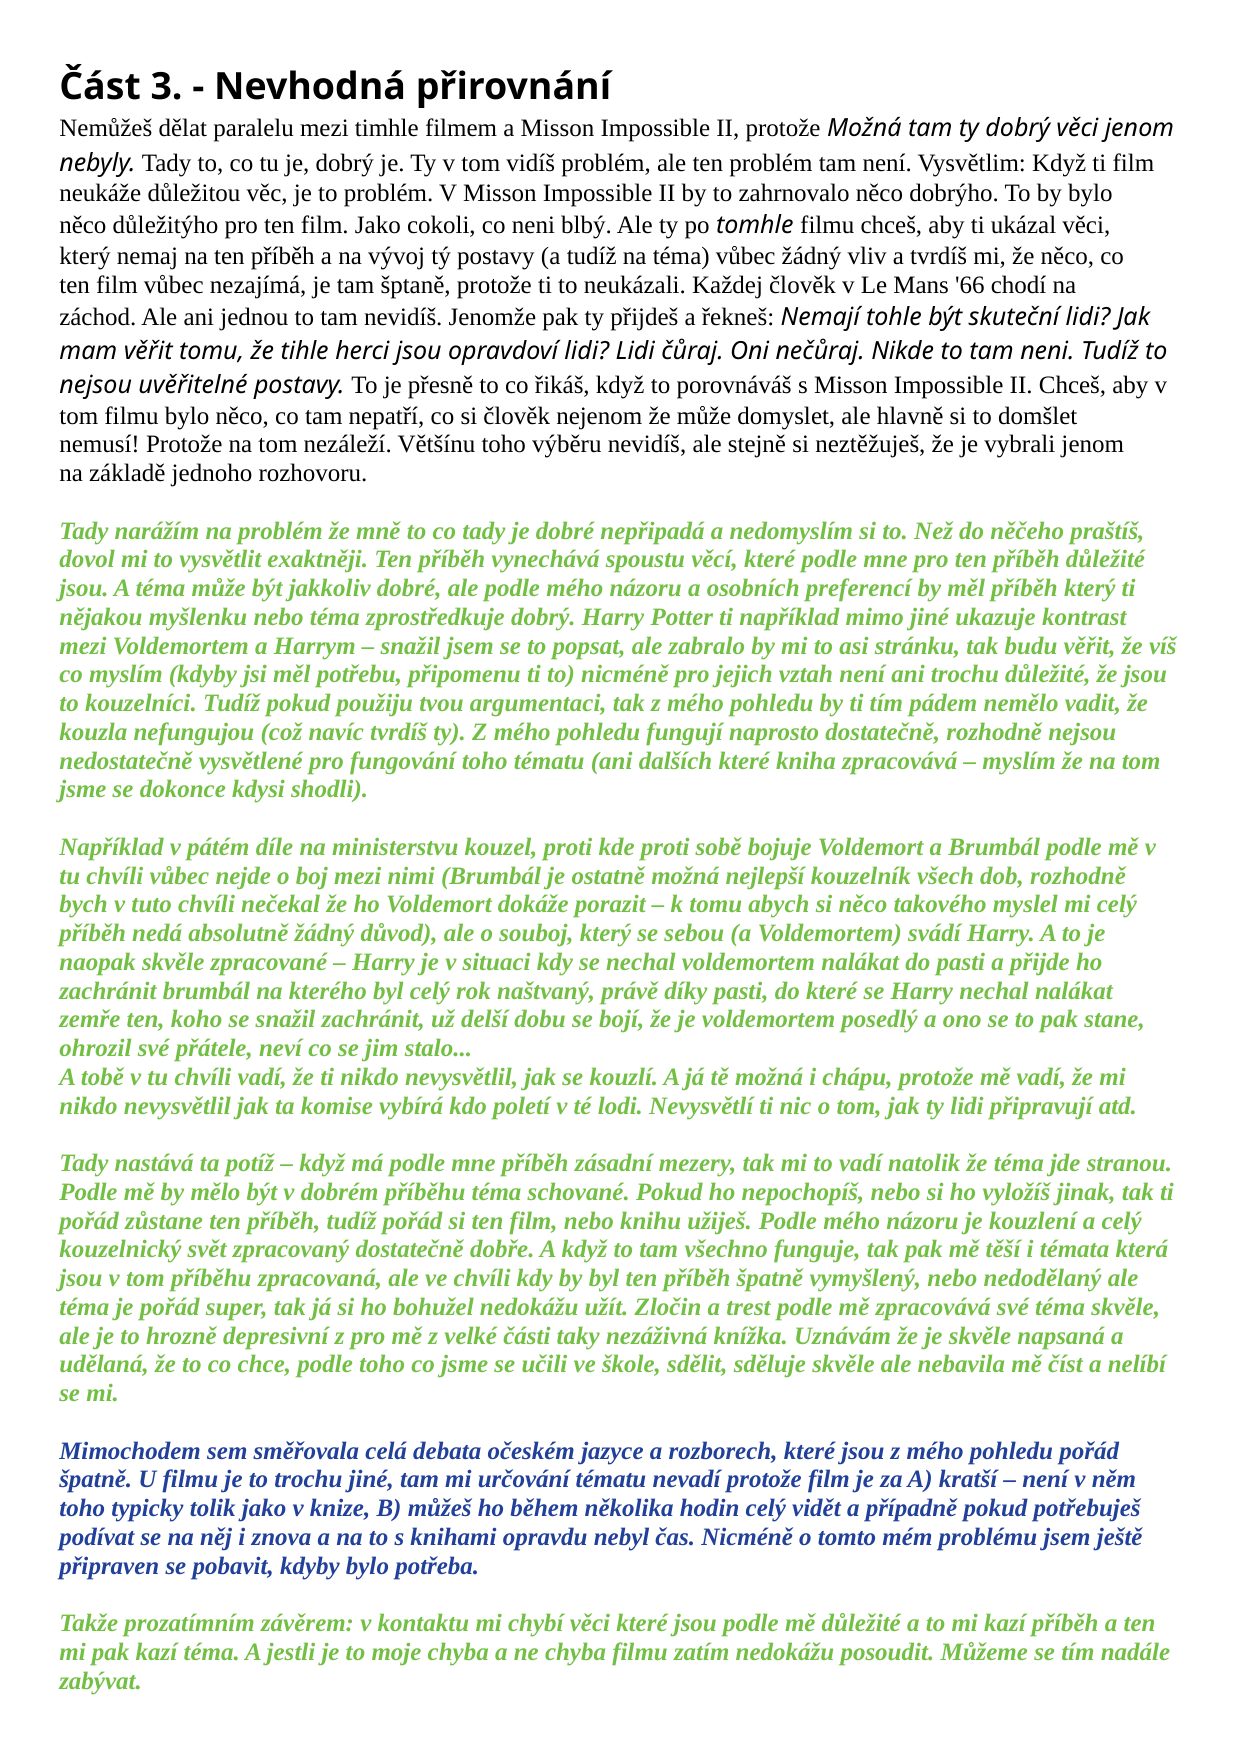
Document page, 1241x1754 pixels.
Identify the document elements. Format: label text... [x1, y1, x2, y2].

text neukáže důležitou věc, je to problém. V Misson Impossible II by to zahrnovalo něco dobrýho. To by bylo [59, 178, 1181, 207]
text Část 3. - Nevhodná přirovnání [59, 59, 1181, 110]
text Nemůžeš dělat paralelu mezi timhle filmem a Misson Impossible II, protože Možná tam ty dobrý věci jenom [59, 110, 1181, 144]
text na základě jednoho rozhovoru. [59, 458, 1181, 487]
text ten film vůbec nezajímá, je tam šptaně, protože ti to neukázali. Každej člověk v Le Mans '66 chodí na [59, 270, 1181, 298]
text Tady narážím na problém že mně to co tady je dobré nepřipadá a nedomyslím si to. Než do něčeho praštíš, dovol mi to vysvětlit exaktněji. Ten příběh vynechává spoustu věcí, které podle mne pro ten příběh důležité jsou. A téma může být jakkoliv dobré, ale podle mého názoru a osobních preferencí by měl příběh který ti nějakou myšlenku nebo téma zprostředkuje dobrý. Harry Potter ti například mimo jiné ukazuje kontrast mezi Voldemortem a Harrym – snažil jsem se to popsat, ale zabralo by mi to asi stránku, tak budu věřit, že víš co myslím (kdyby jsi měl potřebu, připomenu ti to) nicméně pro jejich vztah není ani trochu důležité, že jsou to kouzelníci. Tudíž pokud použiju tvou argumentaci, tak z mého pohledu by ti tím pádem nemělo vadit, že kouzla nefungujou (což navíc tvrdíš ty). Z mého pohledu fungují naprosto dostatečně, rozhodně nejsou nedostatečně vysvětlené pro fungování toho tématu (ani dalších které kniha zpracovává – myslím že na tom jsme se dokonce kdysi shodli). [59, 516, 1181, 803]
text Například v pátém díle na ministerstvu kouzel, proti kde proti sobě bojuje Voldemort a Brumbál podle mě v tu chvíli vůbec nejde o boj mezi nimi (Brumbál je ostatně možná nejlepší kouzelník všech dob, rozhodně bych v tuto chvíli nečekal že ho Voldemort dokáže porazit – k tomu abych si něco takového myslel mi celý příběh nedá absolutně žádný důvod), ale o souboj, který se sebou (a Voldemortem) svádí Harry. A to je naopak skvěle zpracované – Harry je v situaci kdy se nechal voldemortem nalákat do pasti a přijde ho zachránit brumbál na kterého byl celý rok naštvaný, právě díky pasti, do které se Harry nechal nalákat zemře ten, koho se snažil zachránit, už delší dobu se bojí, že je voldemortem posedlý a ono se to pak stane, ohrozil své přátele, neví co se jim stalo... [59, 832, 1181, 1062]
text Tady nastává ta potíž – když má podle mne příběh zásadní mezery, tak mi to vadí natolik že téma jde stranou. Podle mě by mělo být v dobrém příběhu téma schované. Pokud ho nepochopíš, nebo si ho vyložíš jinak, tak ti pořád zůstane ten příběh, tudíž pořád si ten film, nebo knihu užiješ. Podle mého názoru je kouzlení a celý kouzelnický svět zpracovaný dostatečně dobře. A když to tam všechno funguje, tak pak mě těší i témata která jsou v tom příběhu zpracovaná, ale ve chvíli kdy by byl ten příběh špatně vymyšlený, nebo nedodělaný ale téma je pořád super, tak já si ho bohužel nedokážu užít. Zločin a trest podle mě zpracovává své téma skvěle, ale je to hrozně depresivní z pro mě z velké části taky nezáživná knížka. Uznávám že je skvěle napsaná a udělaná, že to co chce, podle toho co jsme se učili ve škole, sdělit, sděluje skvěle ale nebavila mě číst a nelíbí se mi. [59, 1148, 1181, 1407]
text mam věřit tomu, že tihle herci jsou opravdoví lidi? Lidi čůraj. Oni nečůraj. Nikde to tam neni. Tudíž to [59, 333, 1181, 367]
text tom filmu bylo něco, co tam nepatří, co si člověk nejenom že může domyslet, ale hlavně si to domšlet [59, 401, 1181, 429]
text nemusí! Protože na tom nezáleží. Většínu toho výběru nevidíš, ale stejně si neztěžuješ, že je vybrali jenom [59, 429, 1181, 458]
text nejsou uvěřitelné postavy. To je přesně to co řikáš, když to porovnáváš s Misson Impossible II. Chceš, aby v [59, 367, 1181, 401]
text A tobě v tu chvíli vadí, že ti nikdo nevysvětlil, jak se kouzlí. A já tě možná i chápu, protože mě vadí, že mi nikdo nevysvětlil jak ta komise vybírá kdo poletí v té lodi. Nevysvětlí ti nic o tom, jak ty lidi připravují atd. [59, 1062, 1181, 1119]
text Mimochodem sem směřovala celá debata očeském jazyce a rozborech, které jsou z mého pohledu pořád špatně. U filmu je to trochu jiné, tam mi určování tématu nevadí protože film je za A) kratší – není v něm toho typicky tolik jako v knize, B) můžeš ho během několika hodin celý vidět a případně pokud potřebuješ podívat se na něj i znova a na to s knihami opravdu nebyl čas. Nicméně o tomto mém problému jsem ještě připraven se pobavit, kdyby bylo potřeba. [59, 1436, 1181, 1579]
text Takže prozatímním závěrem: v kontaktu mi chybí věci které jsou podle mě důležité a to mi kazí příběh a ten mi pak kazí téma. A jestli je to moje chyba a ne chyba filmu zatím nedokážu posoudit. Můžeme se tím nadále zabývat. [59, 1608, 1181, 1694]
text záchod. Ale ani jednou to tam nevidíš. Jenomže pak ty přijdeš a řekneš: Nemají tohle být skuteční lidi? Jak [59, 298, 1181, 333]
text nebyly. Tady to, co tu je, dobrý je. Ty v tom vidíš problém, ale ten problém tam není. Vysvětlim: Když ti film [59, 144, 1181, 178]
text který nemaj na ten příběh a na vývoj tý postavy (a tudíž na téma) vůbec žádný vliv a tvrdíš mi, že něco, co [59, 241, 1181, 270]
text něco důležitýho pro ten film. Jako cokoli, co neni blbý. Ale ty po tomhle filmu chceš, aby ti ukázal věci, [59, 207, 1181, 241]
